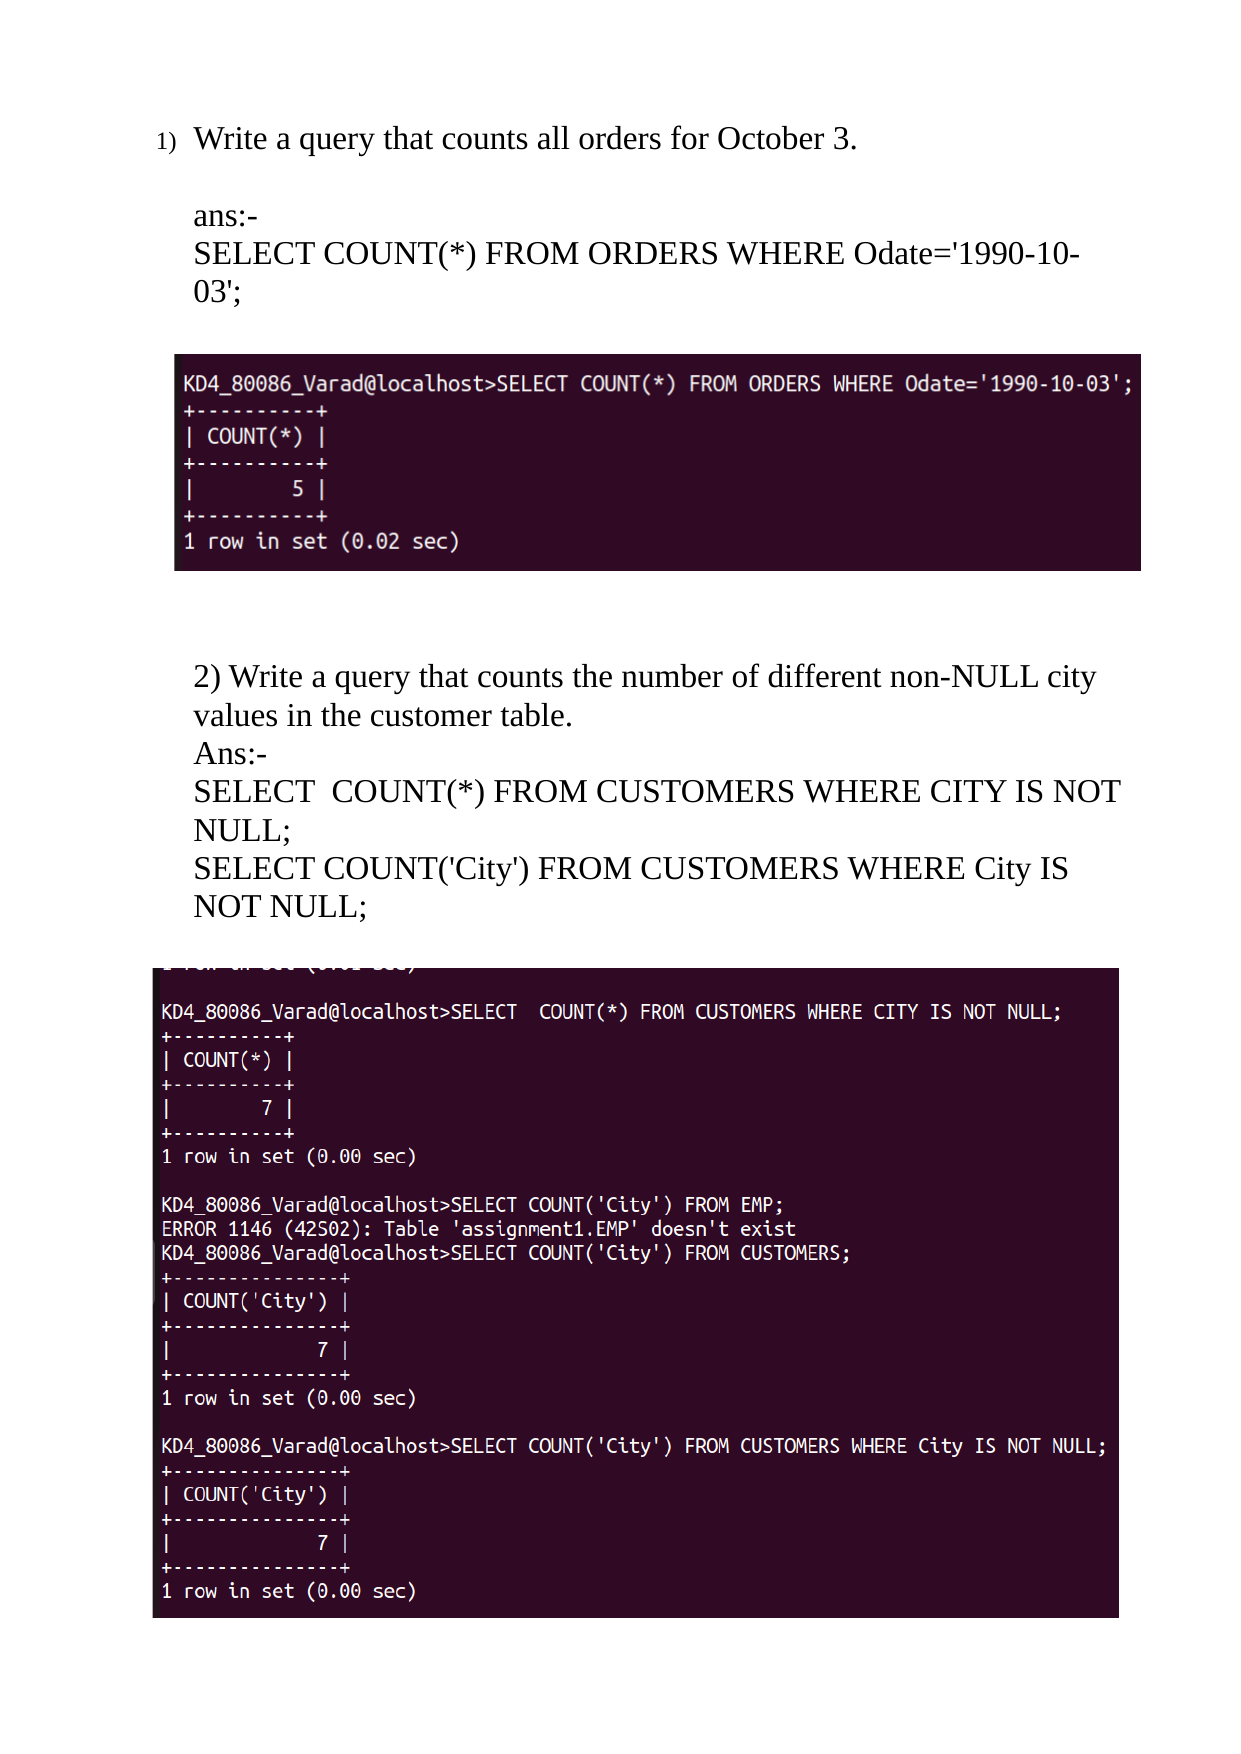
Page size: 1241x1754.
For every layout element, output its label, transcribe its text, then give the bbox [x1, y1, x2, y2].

list Write a query that counts all orders for October 3. ans:- SELECT COUNT(*) FROM ORDERS WHERE Odate='1990-10-03'; 2) Write a query that counts the number of different non-NULL city values in the customer table. Ans:- SELECT COUNT(*) FROM CUSTOMERS WHERE CITY IS NOT NULL; SELECT COUNT('City') FROM CUSTOMERS WHERE City IS NOT NULL; [156, 118, 1122, 963]
picture [174, 354, 1141, 571]
picture [152, 968, 1119, 1618]
